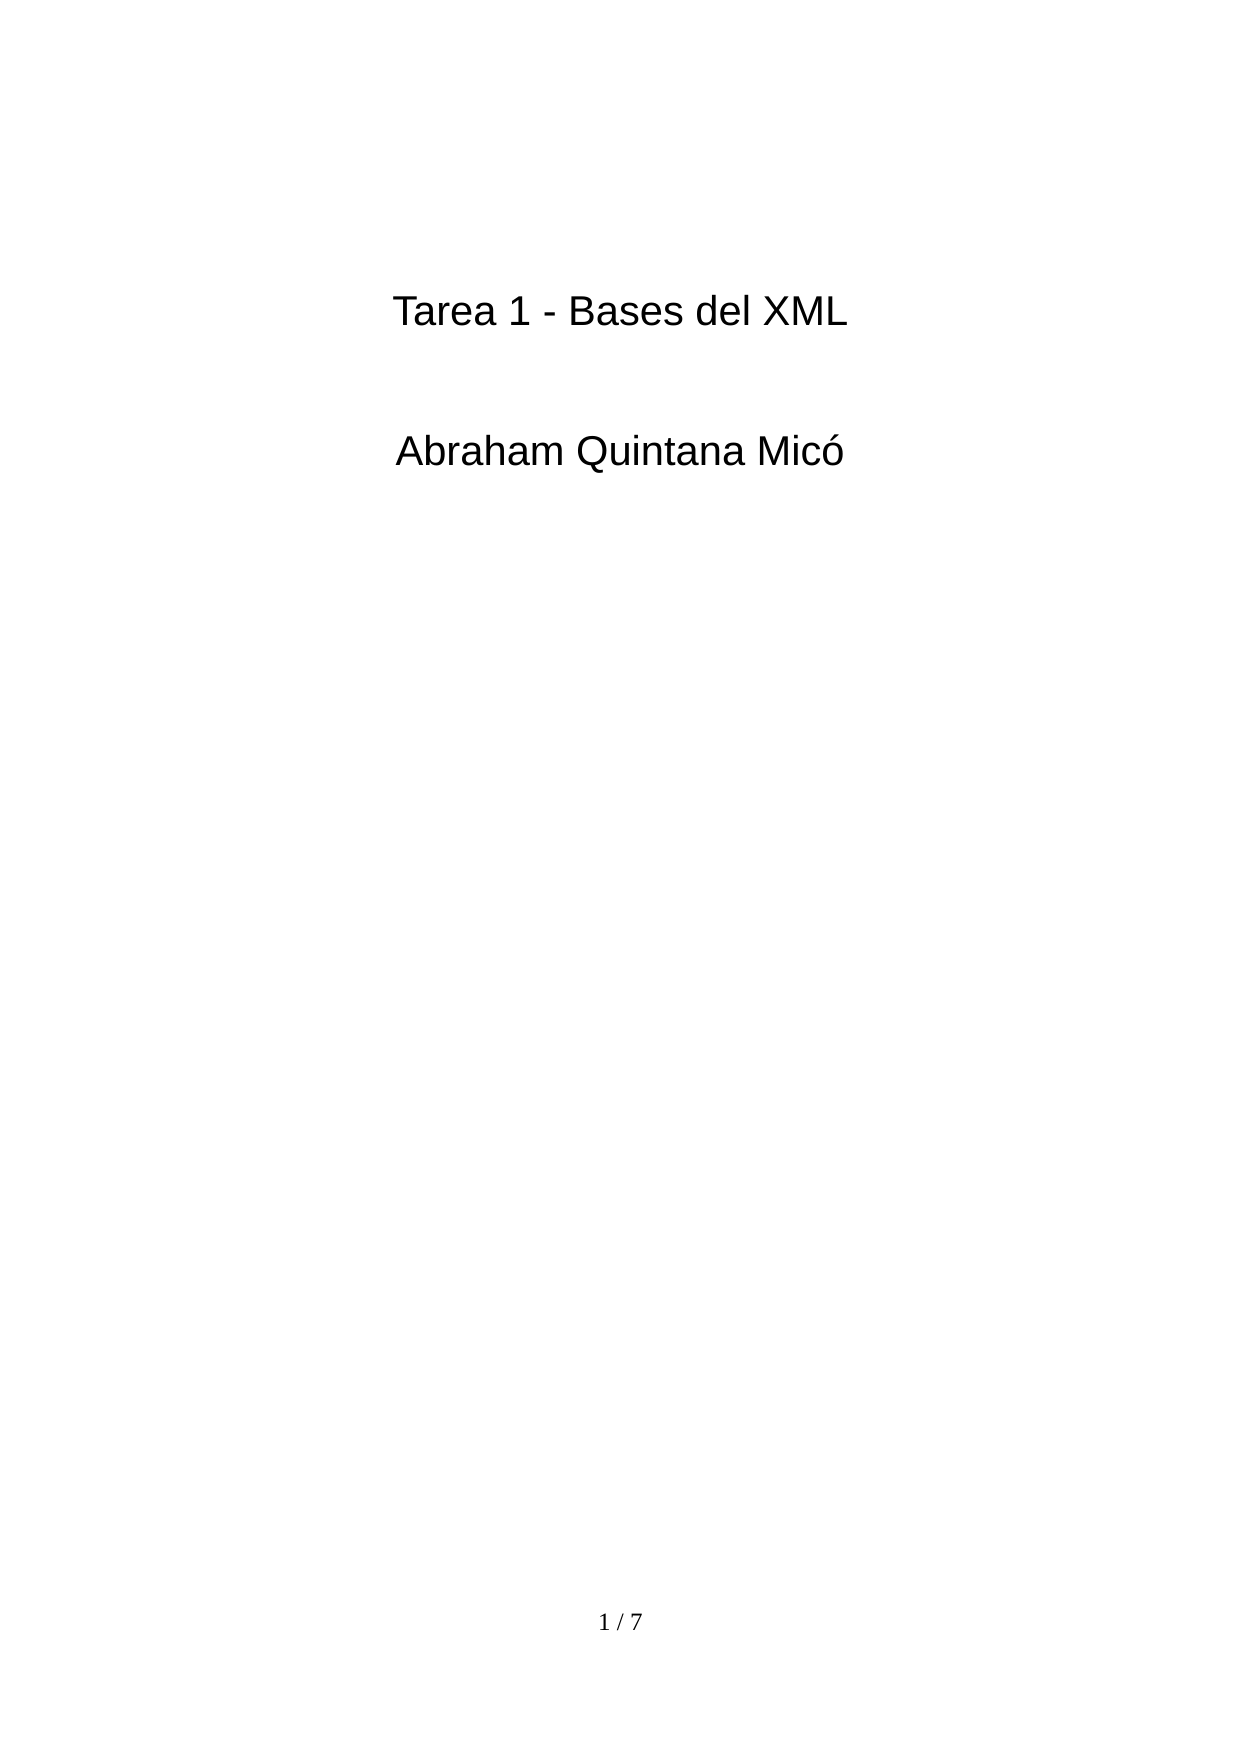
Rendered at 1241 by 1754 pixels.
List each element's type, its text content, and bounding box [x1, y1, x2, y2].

text Abraham Quintana Micó [118, 426, 1122, 474]
text Tarea 1 - Bases del XML [118, 286, 1122, 334]
